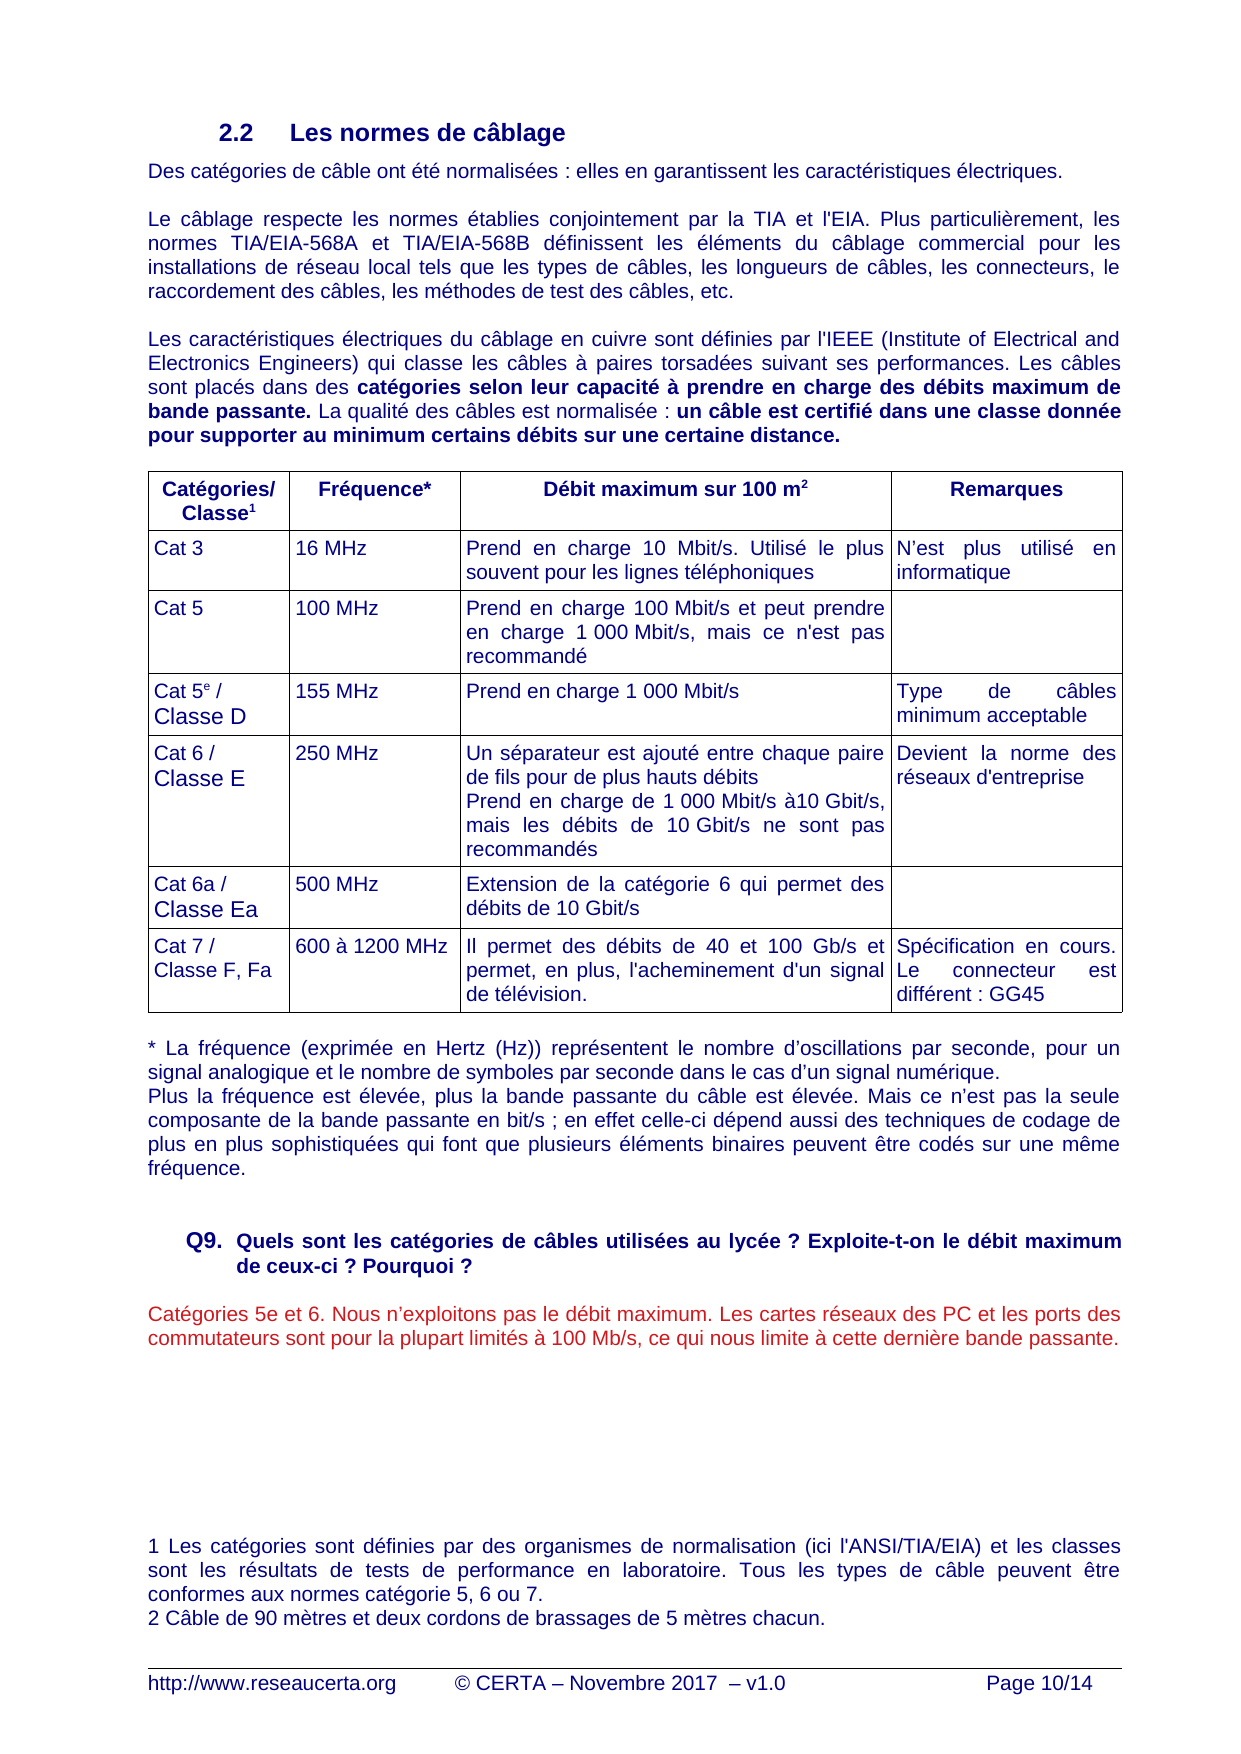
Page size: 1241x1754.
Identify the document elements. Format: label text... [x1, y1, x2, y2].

text Plus la fréquence est élevée, plus la bande passante du câble est élevée. Mais ce n’est pas la seule composante de la bande passante en bit/s ; en effet celle-ci dépend aussi des techniques de codage de plus en plus sophistiquées qui font que plusieurs éléments binaires peuvent être codés sur une même fréquence. [148, 1084, 1122, 1179]
subtitle Les normes de câblage [218, 118, 1122, 147]
table_cell Prend en charge 10 Mbit/s. Utilisé le plus souvent pour les lignes téléphoniques [461, 531, 891, 590]
table_cell 16 MHz [290, 531, 460, 590]
table_cell Cat 6a / Classe Ea [149, 867, 289, 928]
table_header Remarques [892, 472, 1122, 530]
table_cell Cat 5e / Classe D [149, 674, 289, 735]
table_header Débit maximum sur 100 m [461, 472, 891, 530]
table_cell Un séparateur est ajouté entre chaque paire de fils pour de plus hauts débits Prend en charge de 1 000 Mbit/s à10 Gbit/s, mais les débits de 10 Gbit/s ne sont pas recommandés [461, 736, 891, 866]
table_cell Cat 6 / Classe E [149, 736, 289, 866]
table_cell Spécification en cours. Le connecteur est différent : GG45 [892, 929, 1122, 1012]
table_cell Cat 7 / Classe F, Fa [149, 929, 289, 1012]
table_cell N’est plus utilisé en informatique [892, 531, 1122, 590]
text * La fréquence (exprimée en Hertz (Hz)) représentent le nombre d’oscillations par seconde, pour un signal analogique et le nombre de symboles par seconde dans le cas d’un signal numérique. [148, 1036, 1122, 1084]
table_cell Extension de la catégorie 6 qui permet des débits de 10 Gbit/s [461, 867, 891, 928]
table_cell Cat 5 [149, 591, 289, 673]
table_cell Prend en charge 100 Mbit/s et peut prendre en charge 1 000 Mbit/s, mais ce n'est pas recommandé [461, 591, 891, 673]
table_cell 155 MHz [290, 674, 460, 735]
table_cell Prend en charge 1 000 Mbit/s [461, 674, 891, 735]
table_cell Type de câbles minimum acceptable [892, 674, 1122, 735]
table_cell Devient la norme des réseaux d'entreprise [892, 736, 1122, 866]
list Quels sont les catégories de câbles utilisées au lycée ? Exploite-t-on le débit maximum de ceux-ci ? Pourquoi ? [186, 1227, 1122, 1278]
text Catégories 5e et 6. Nous n’exploitons pas le débit maximum. Les cartes réseaux des PC et les ports des commutateurs sont pour la plupart limités à 100 Mb/s, ce qui nous limite à cette dernière bande passante. [148, 1302, 1122, 1350]
table_cell 500 MHz [290, 867, 460, 928]
table_cell Il permet des débits de 40 et 100 Gb/s et permet, en plus, l'acheminement d'un signal de télévision. [461, 929, 891, 1012]
table_cell [892, 867, 1122, 928]
table_header Fréquence* [290, 472, 460, 530]
table_cell Cat 3 [149, 531, 289, 590]
text Des catégories de câble ont été normalisées : elles en garantissent les caractéristiques électriques. [148, 159, 1122, 183]
text Le câblage respecte les normes établies conjointement par la TIA et l'EIA. Plus particulièrement, les normes TIA/EIA-568A et TIA/EIA-568B définissent les éléments du câblage commercial pour les installations de réseau local tels que les types de câbles, les longueurs de câbles, les connecteurs, le raccordement des câbles, les méthodes de test des câbles, etc. [148, 207, 1122, 303]
table_cell 250 MHz [290, 736, 460, 866]
table_cell [892, 591, 1122, 673]
table_cell 100 MHz [290, 591, 460, 673]
text Les caractéristiques électriques du câblage en cuivre sont définies par l'IEEE (Institute of Electrical and Electronics Engineers) qui classe les câbles à paires torsadées suivant ses performances. Les câbles sont placés dans des catégories selon leur capacité à prendre en charge des débits maximum de bande passante. La qualité des câbles est normalisée : un câble est certifié dans une classe donnée pour supporter au minimum certains débits sur une certaine distance. [148, 327, 1122, 447]
table_cell 600 à 1200 MHz [290, 929, 460, 1012]
table_header Catégories/ Classe [149, 472, 289, 530]
